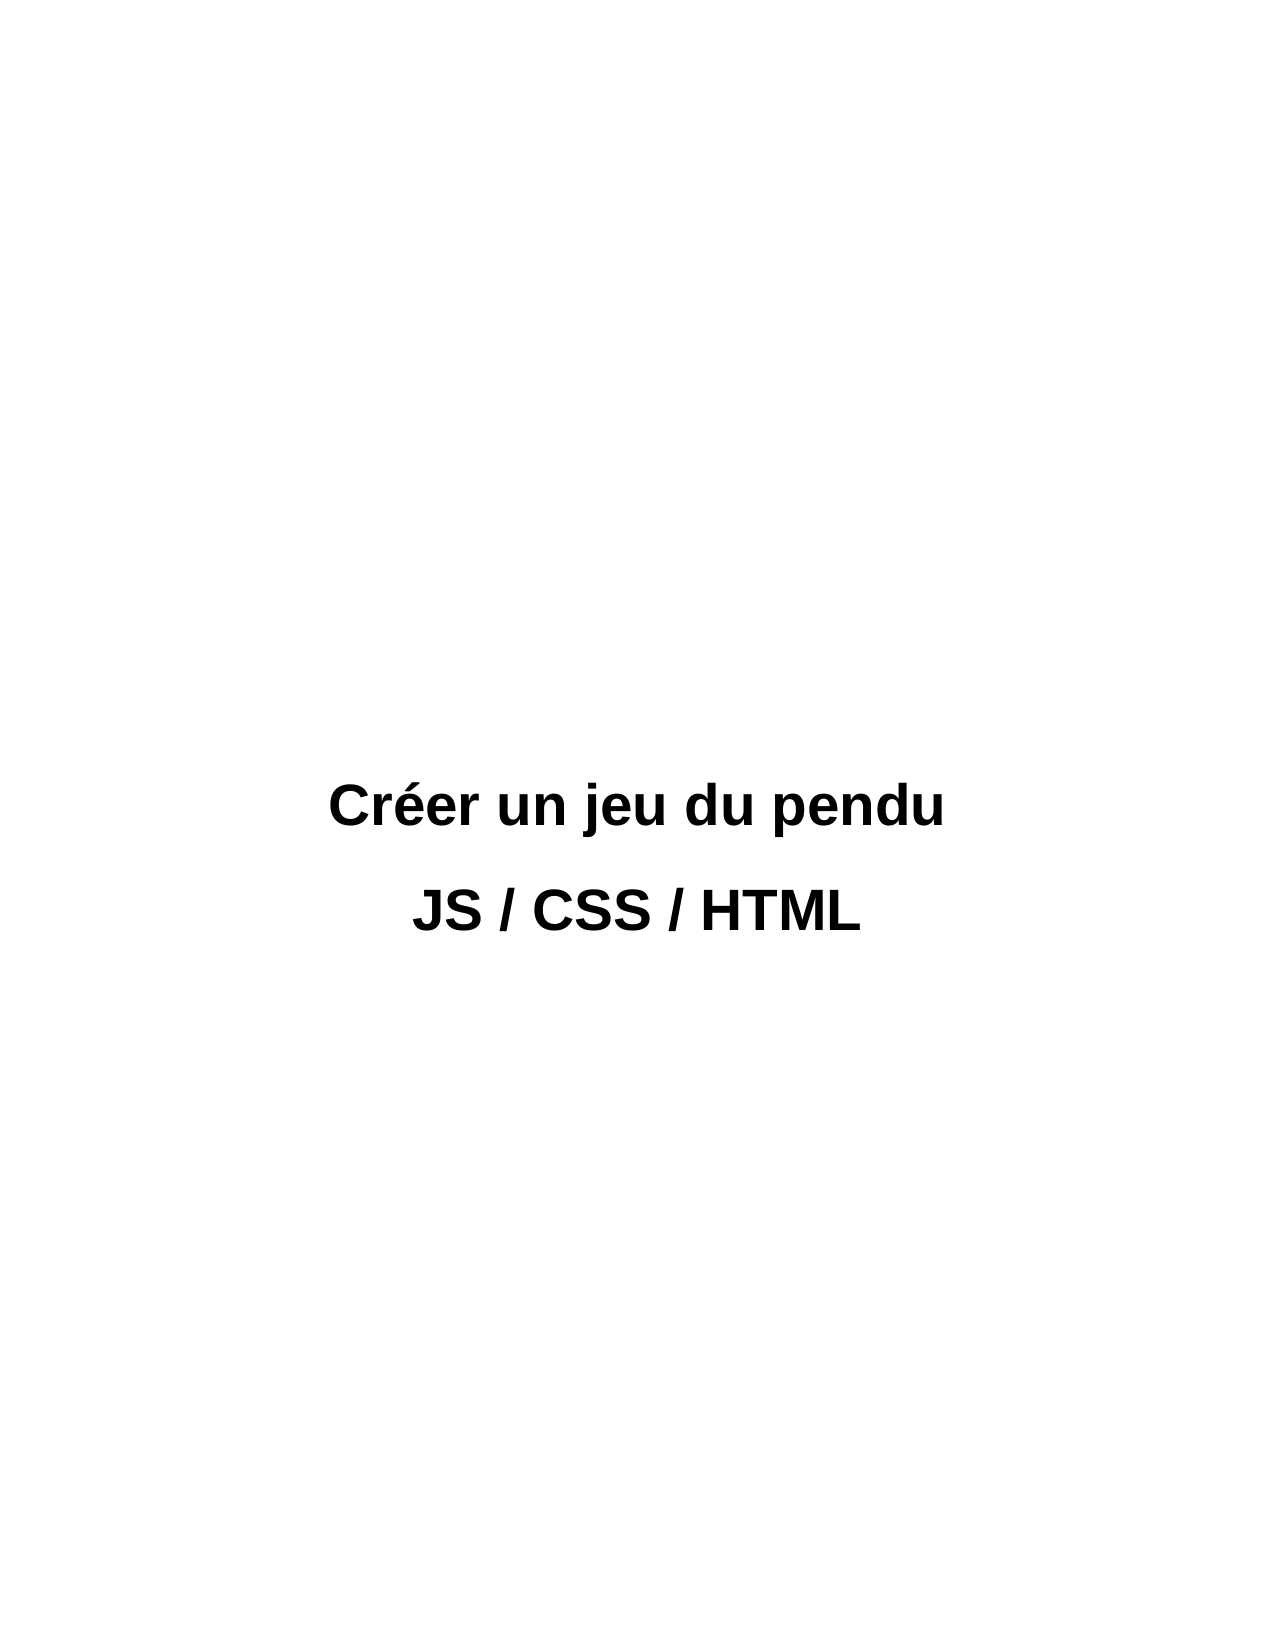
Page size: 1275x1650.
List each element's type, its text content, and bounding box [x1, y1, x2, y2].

title Créer un jeu du pendu [118, 771, 1157, 838]
title JS / CSS / HTML [118, 875, 1157, 942]
